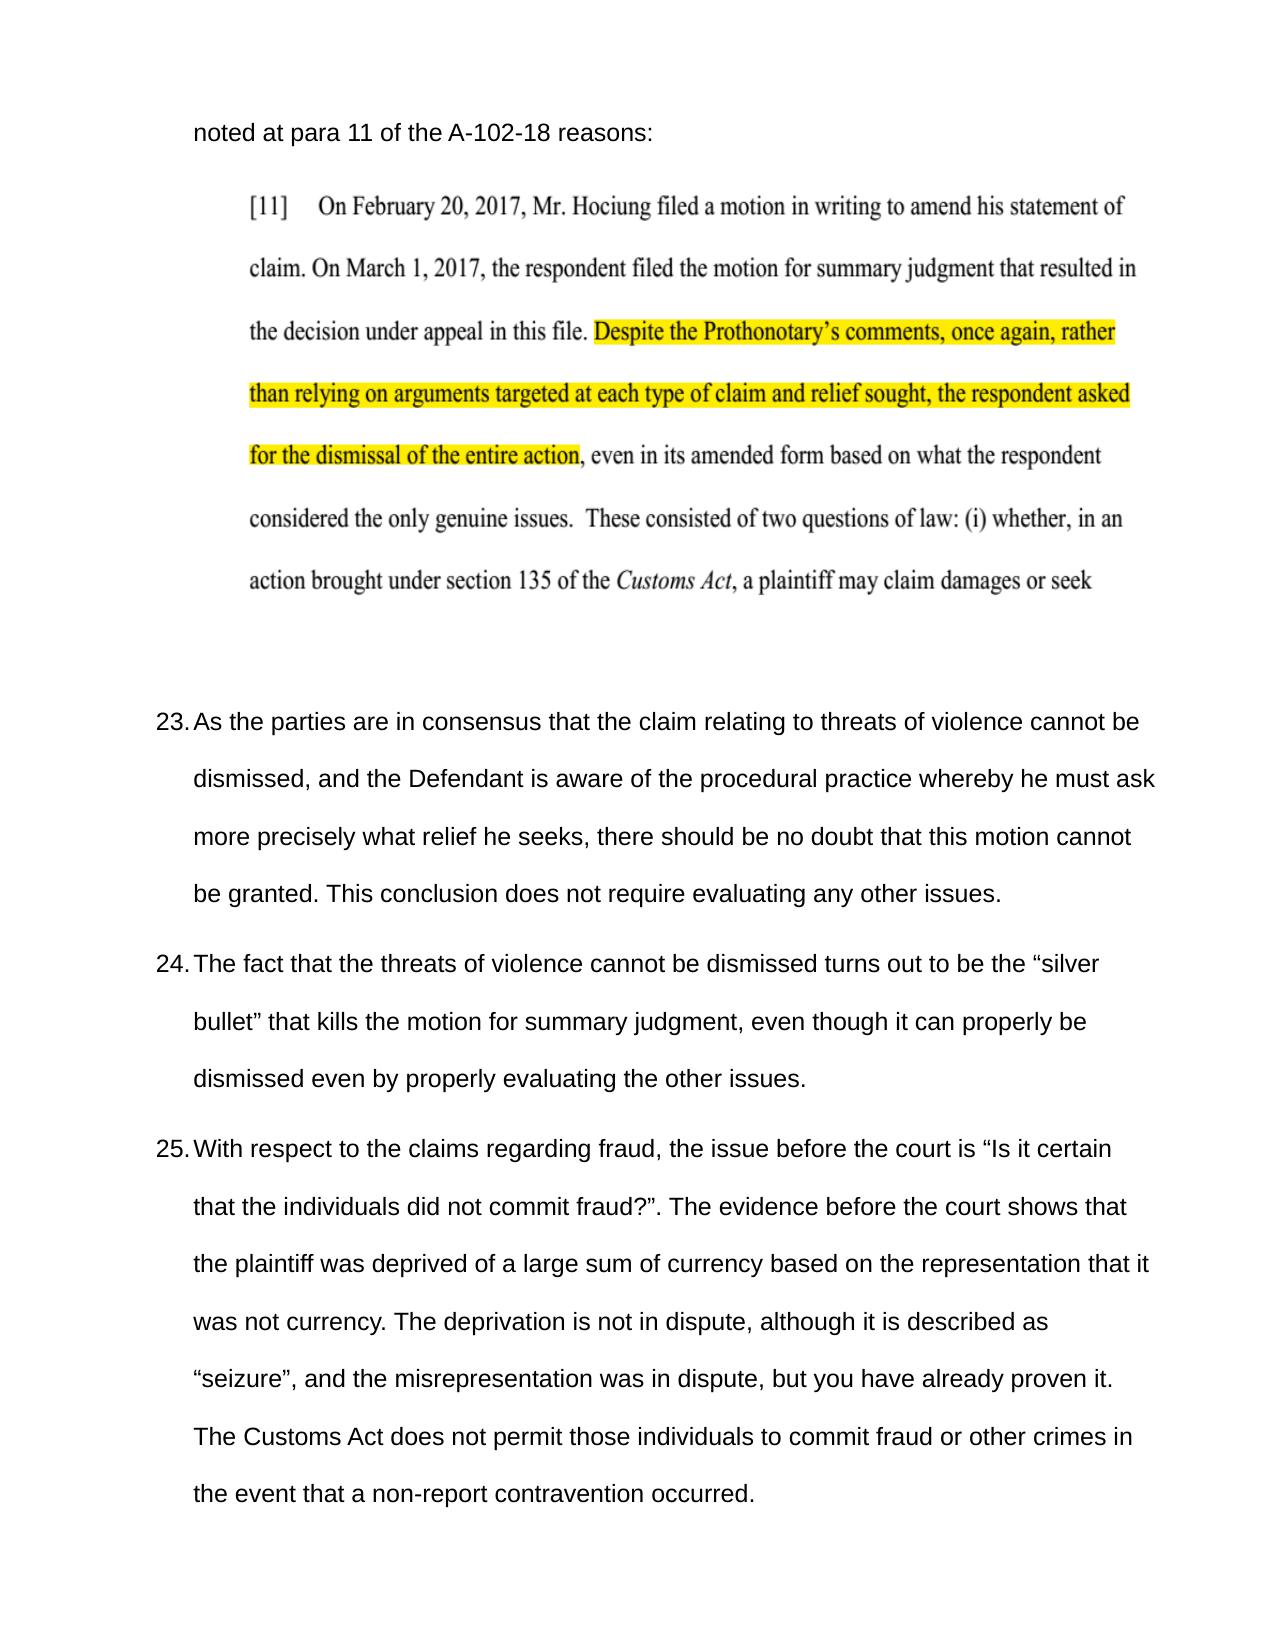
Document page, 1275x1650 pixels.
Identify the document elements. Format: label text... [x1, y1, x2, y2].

list As the parties are in consensus that the claim relating to threats of violence cannot be dismissed, and the Defendant is aware of the procedural practice whereby he must ask more precisely what relief he seeks, there should be no doubt that this motion cannot be granted. This conclusion does not require evaluating any other issues. [156, 707, 1157, 908]
picture [246, 188, 1157, 609]
list The fact that the threats of violence cannot be dismissed turns out to be the “silver bullet” that kills the motion for summary judgment, even though it can properly be dismissed even by properly evaluating the other issues. [156, 949, 1157, 1093]
list With respect to the claims regarding fraud, the issue before the court is “Is it certain that the individuals did not commit fraud?”. The evidence before the court shows that the plaintiff was deprived of a large sum of currency based on the representation that it was not currency. The deprivation is not in dispute, although it is described as “seizure”, and the misrepresentation was in dispute, but you have already proven it. The Customs Act does not permit those individuals to commit fraud or other crimes in the event that a non-report contravention occurred. [156, 1134, 1157, 1508]
list noted at para 11 of the A-102-18 reasons: [156, 118, 1157, 147]
